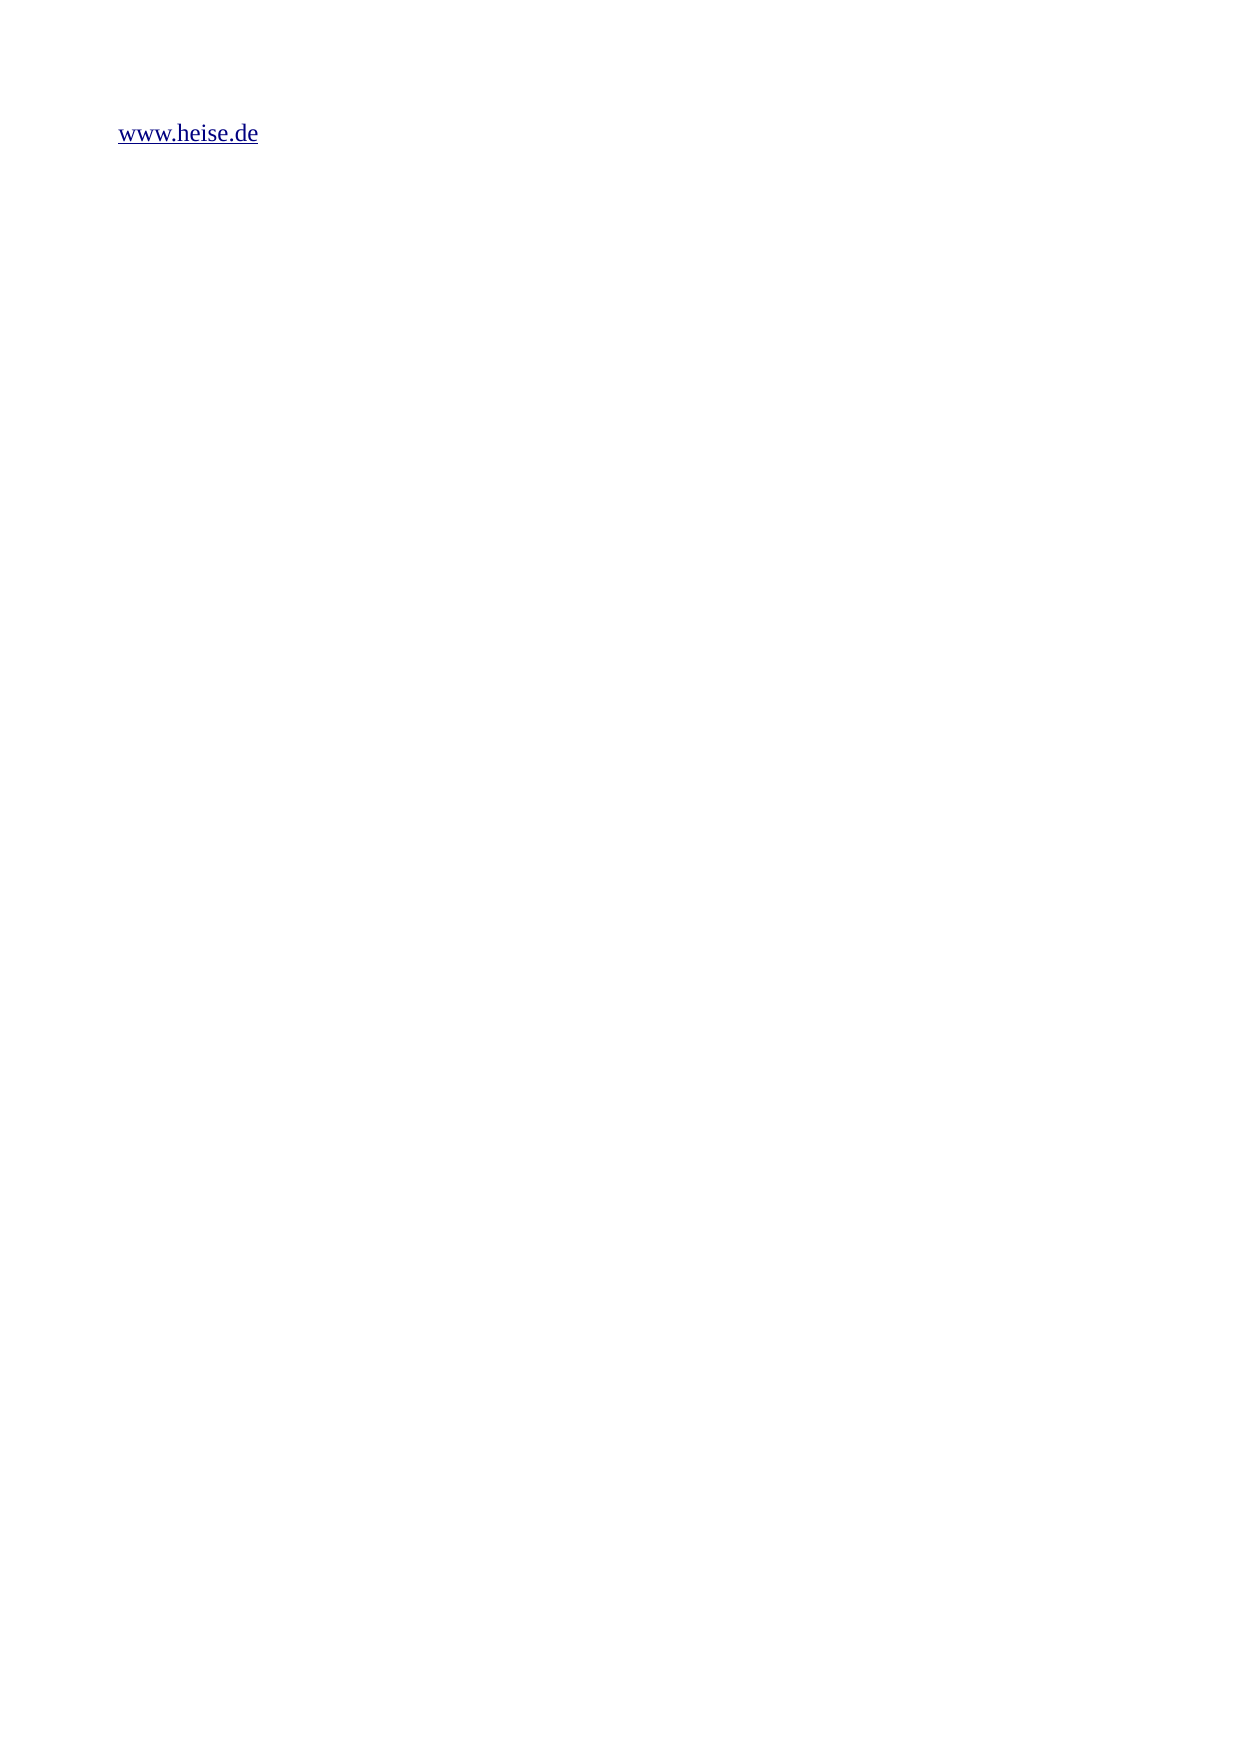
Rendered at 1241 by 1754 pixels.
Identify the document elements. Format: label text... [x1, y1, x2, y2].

text www.heise.de [118, 118, 1122, 147]
